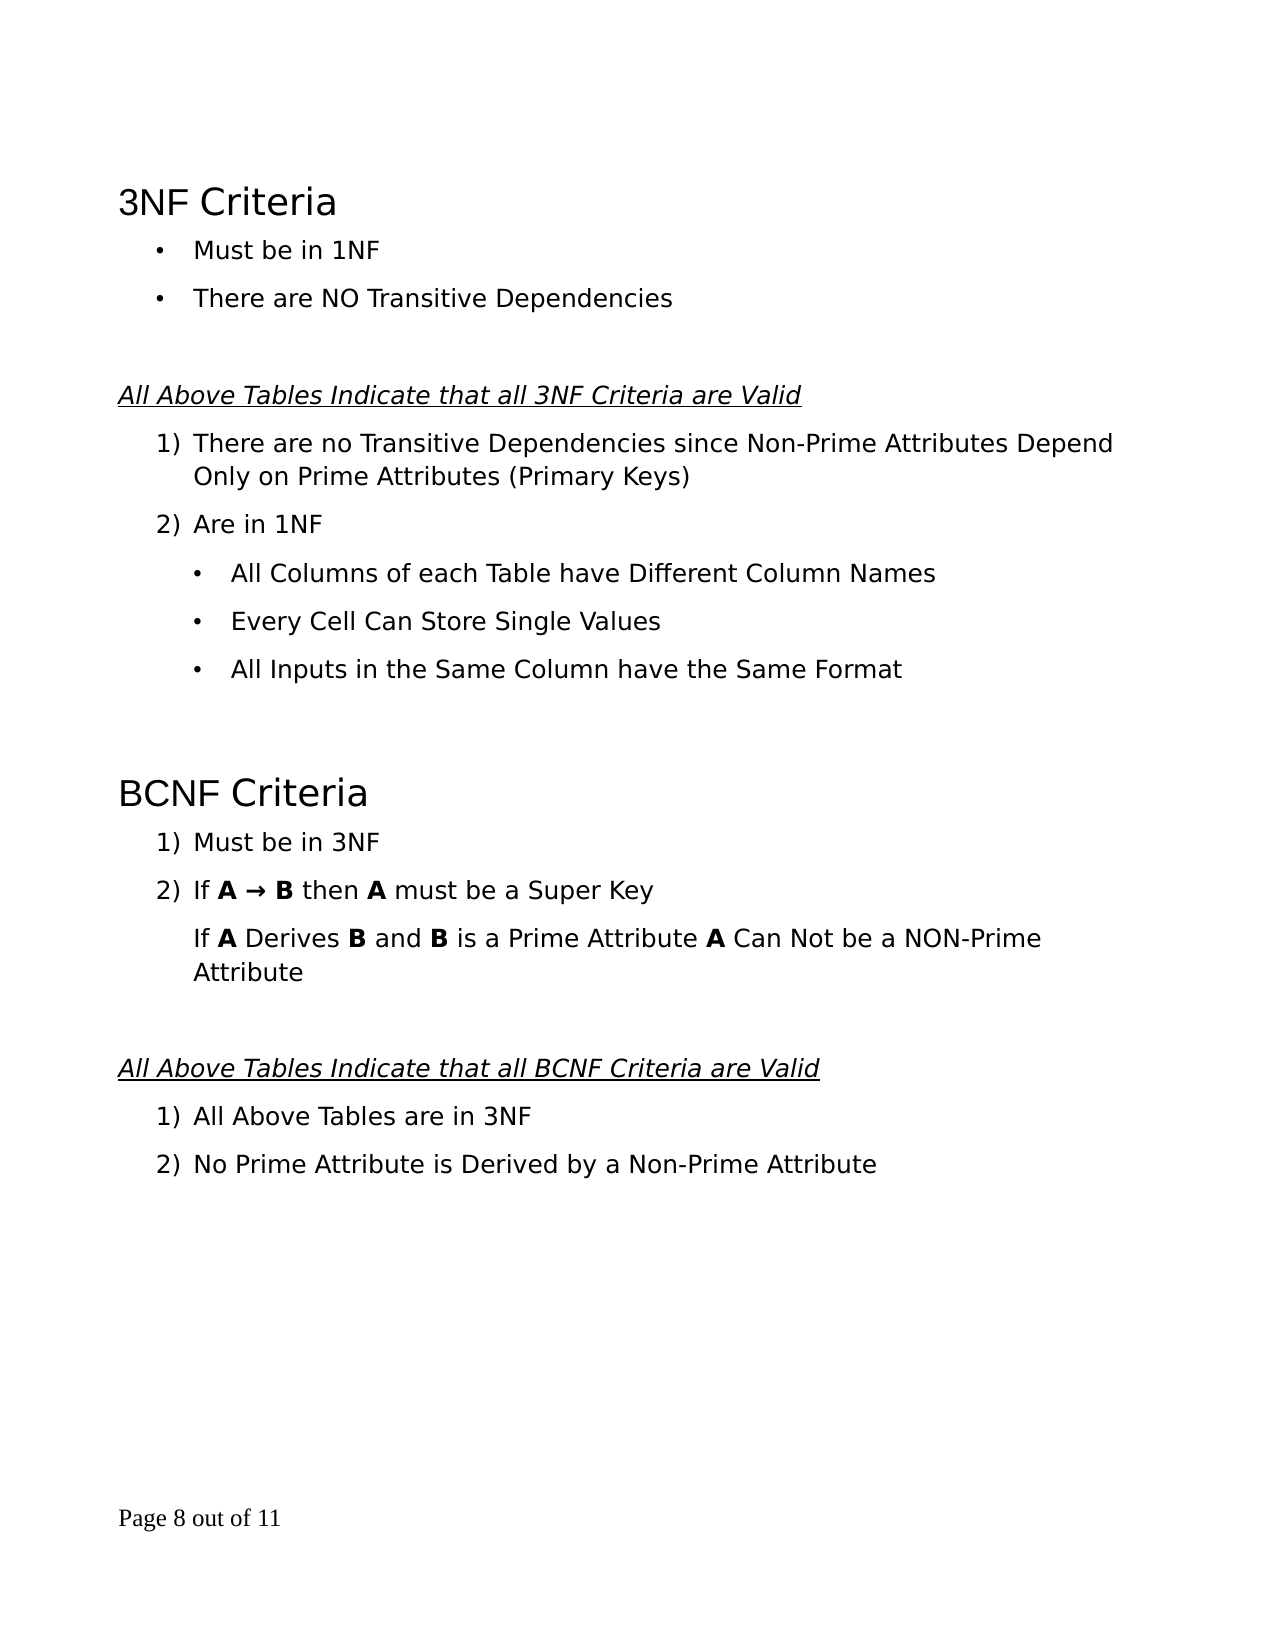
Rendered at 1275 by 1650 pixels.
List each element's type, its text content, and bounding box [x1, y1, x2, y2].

list There are NO Transitive Dependencies [156, 285, 1157, 314]
list Must be in 3NF [156, 828, 1157, 857]
list If A Derives B and B is a Prime Attribute A Can Not be a NON-Prime Attribute [156, 924, 1157, 987]
list There are no Transitive Dependencies since Non-Prime Attributes Depend Only on Prime Attributes (Primary Keys) [156, 429, 1157, 492]
subtitle BCNF Criteria [118, 771, 1157, 815]
list Are in 1NF [156, 511, 1157, 540]
list Every Cell Can Store Single Values [193, 607, 1157, 636]
text All Above Tables Indicate that all BCNF Criteria are Valid [118, 1054, 1157, 1083]
list No Prime Attribute is Derived by a Non-Prime Attribute [156, 1150, 1157, 1179]
list All Above Tables are in 3NF [156, 1102, 1157, 1131]
subtitle 3NF Criteria [118, 180, 1157, 224]
list All Inputs in the Same Column have the Same Format [193, 655, 1157, 684]
list All Columns of each Table have Different Column Names [193, 559, 1157, 588]
list If A → B then A must be a Super Key [156, 876, 1157, 905]
text All Above Tables Indicate that all 3NF Criteria are Valid [118, 381, 1157, 410]
list Must be in 1NF [156, 237, 1157, 266]
